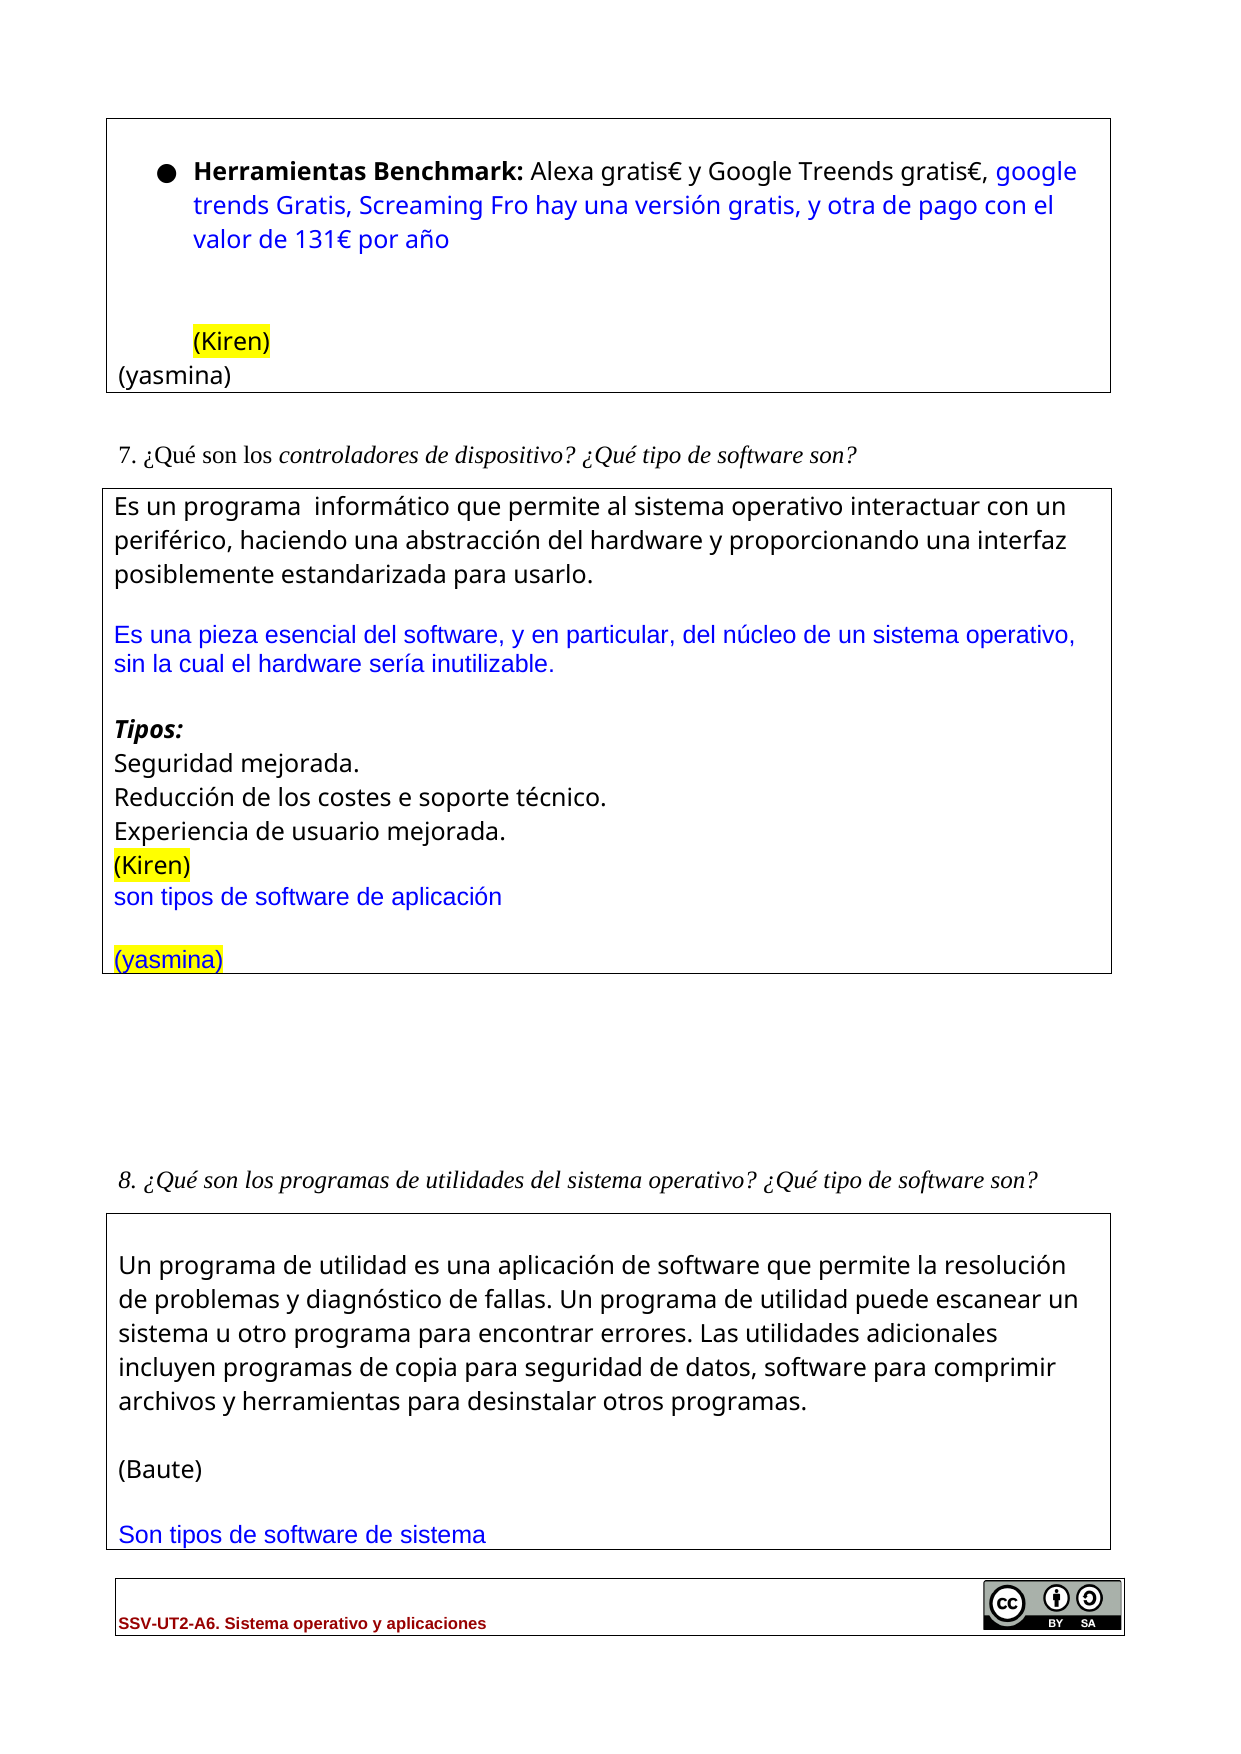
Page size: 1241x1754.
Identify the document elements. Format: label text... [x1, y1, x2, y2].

text 7. ¿Qué son los controladores de dispositivo? ¿Qué tipo de software son? [118, 440, 1122, 469]
text 8. ¿Qué son los programas de utilidades del sistema operativo? ¿Qué tipo de software son? [118, 1165, 1122, 1193]
picture [983, 1580, 1122, 1630]
table_header Un programa de utilidad es una aplicación de software que permite la resolución de problemas y diagnóstico de fallas. Un programa de utilidad puede escanear un sistema u otro programa para encontrar errores. Las utilidades adicionales incluyen programas de copia para seguridad de datos, software para comprimir archivos y herramientas para desinstalar otros programas. (Baute) Son tipos de software de sistema [107, 1214, 1110, 1549]
table_header Es un programa informático que permite al sistema operativo interactuar con un periférico, haciendo una abstracción del hardware y proporcionando una interfaz posiblemente estandarizada para usarlo. Es una pieza esencial del software, y en particular, del núcleo de un sistema operativo, sin la cual el hardware sería inutilizable. Tipos: Seguridad mejorada. Reducción de los costes e soporte técnico. Experiencia de usuario mejorada. (Kiren) son tipos de software de aplicación (yasmina) [103, 489, 1111, 973]
table_header Sistemas Operativos: Windows 10 -> 145€ y Mac OS X 10.6 Snow Leopard 22€ Herramientas de diagnóstico: PerfMon - Performance Monitor 3€ y Aida64 gratis€, Hwmonitor Gratis, TechPowerUp GPU-Z Gratis Herramietas de optimización: CCLEANER 25€ y SLIM Cleaner 2€, BleachBit Gratis, Cruft Gratis Herramientas Benchmark: Alexa gratis€ y Google Treends gratis€, google trends Gratis, Screaming Fro hay una versión gratis, y otra de pago con el valor de 131€ por año (Kiren) (yasmina) [107, 119, 1110, 392]
